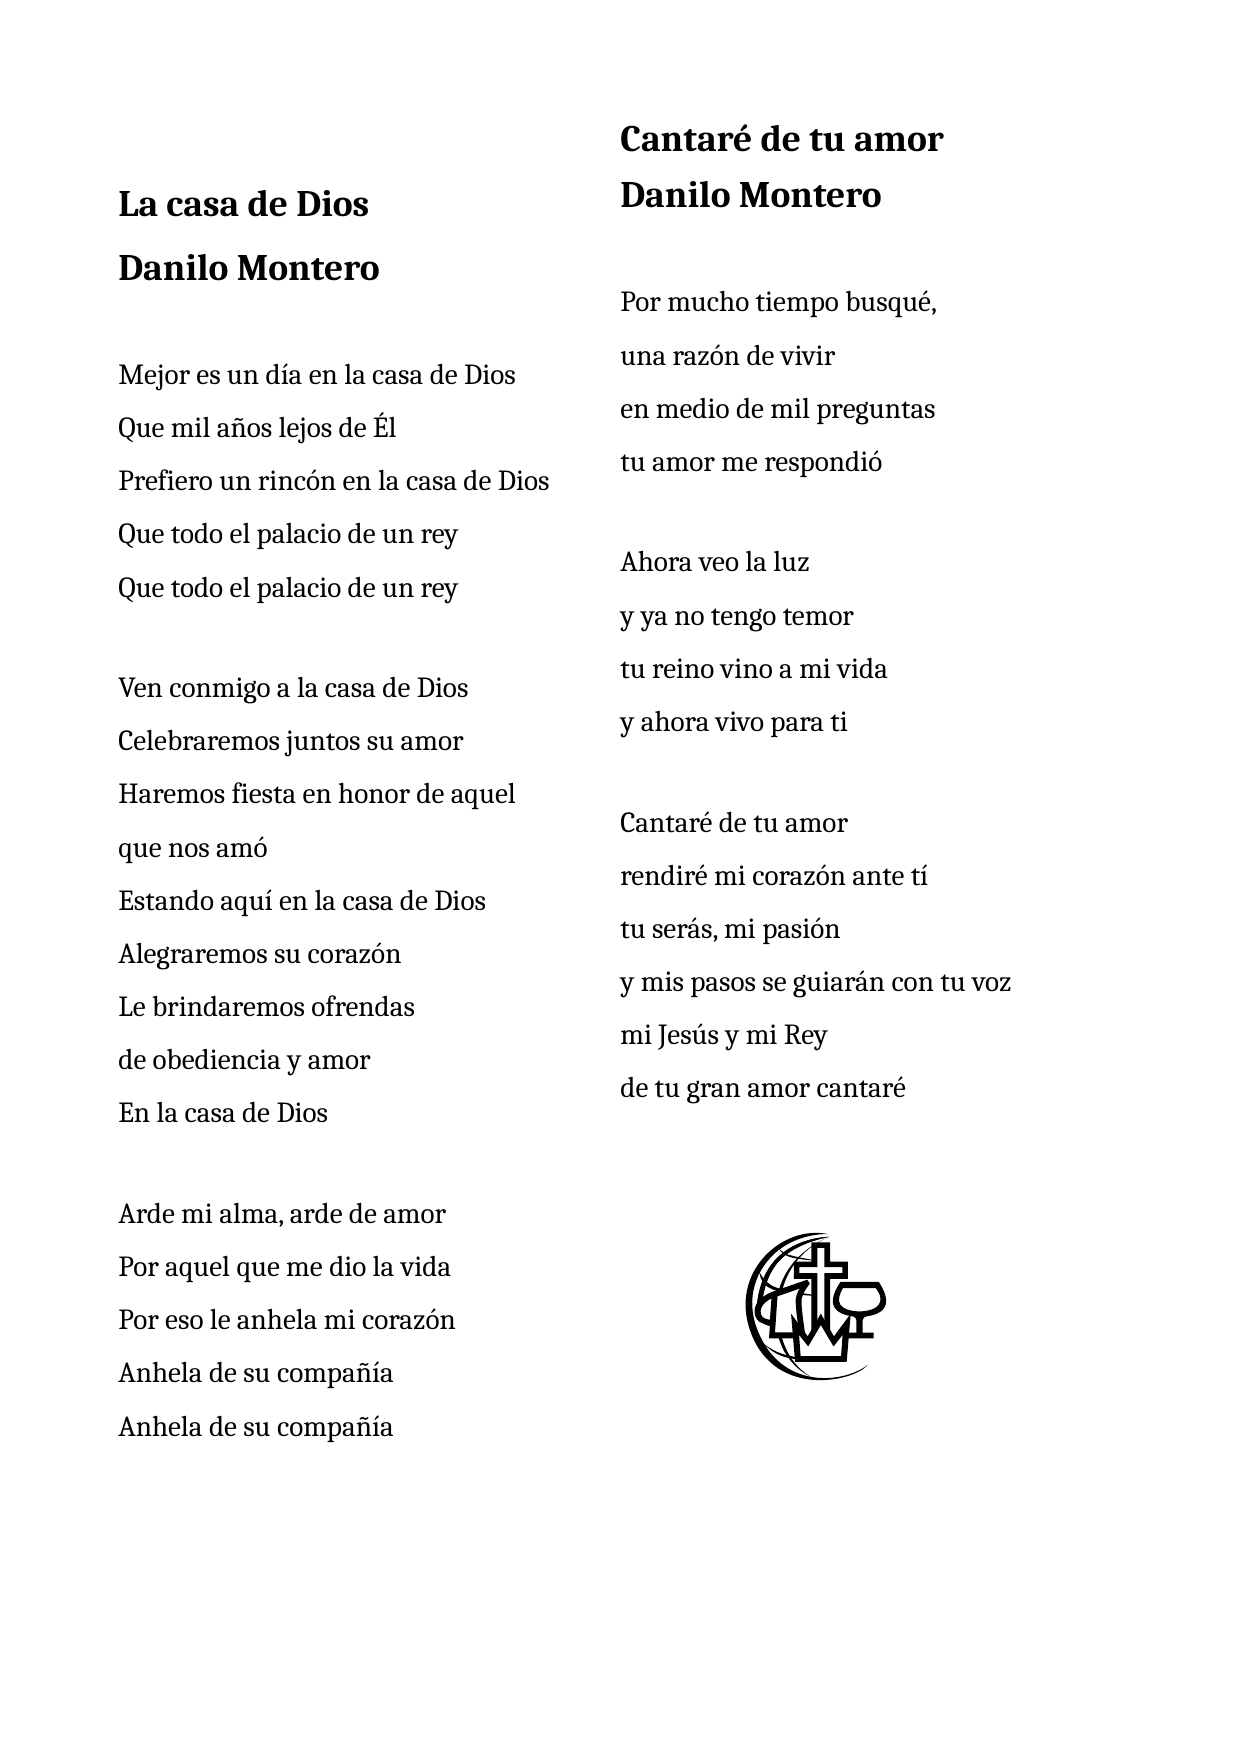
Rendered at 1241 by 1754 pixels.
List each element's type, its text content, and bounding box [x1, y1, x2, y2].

text que nos amó [118, 831, 620, 864]
text Anhela de su compañía [118, 1357, 620, 1390]
text tu serás, mi pasión [620, 912, 1122, 946]
text Que mil años lejos de Él [118, 411, 620, 445]
text Celebraremos juntos su amor [118, 724, 620, 758]
text mi Jesús y mi Rey [620, 1018, 1122, 1052]
subtitle Cantaré de tu amor [620, 118, 1122, 161]
text tu amor me respondió [620, 445, 1122, 478]
text y ahora vivo para ti [620, 705, 1122, 738]
text Por mucho tiempo busqué, [620, 286, 1122, 319]
text y mis pasos se guiarán con tu voz [620, 965, 1122, 999]
text Cantaré de tu amor [620, 806, 1122, 839]
text en medio de mil preguntas [620, 392, 1122, 425]
text tu reino vino a mi vida [620, 652, 1122, 685]
text Ven conmigo a la casa de Dios [118, 671, 620, 705]
text de obediencia y amor [118, 1043, 620, 1077]
text Estando aquí en la casa de Dios [118, 884, 620, 917]
text Por aquel que me dio la vida [118, 1250, 620, 1284]
text Alegraremos su corazón [118, 937, 620, 971]
text La casa de Dios [118, 182, 620, 225]
text Prefiero un rincón en la casa de Dios [118, 464, 620, 498]
text y ya no tengo temor [620, 599, 1122, 632]
text Ahora veo la luz [620, 546, 1122, 579]
text Por eso le anhela mi corazón [118, 1303, 620, 1337]
text En la casa de Dios [118, 1096, 620, 1130]
text de tu gran amor cantaré [620, 1071, 1122, 1105]
text Danilo Montero [118, 246, 620, 289]
text Mejor es un día en la casa de Dios [118, 358, 620, 392]
text Le brindaremos ofrendas [118, 990, 620, 1024]
text Arde mi alma, arde de amor [118, 1197, 620, 1231]
text Danilo Montero [620, 174, 1122, 217]
text rendiré mi corazón ante tí [620, 859, 1122, 892]
text Que todo el palacio de un rey [118, 518, 620, 551]
text una razón de vivir [620, 339, 1122, 372]
text Haremos fiesta en honor de aquel [118, 778, 620, 811]
text Que todo el palacio de un rey [118, 571, 620, 604]
text Anhela de su compañía [118, 1410, 620, 1443]
